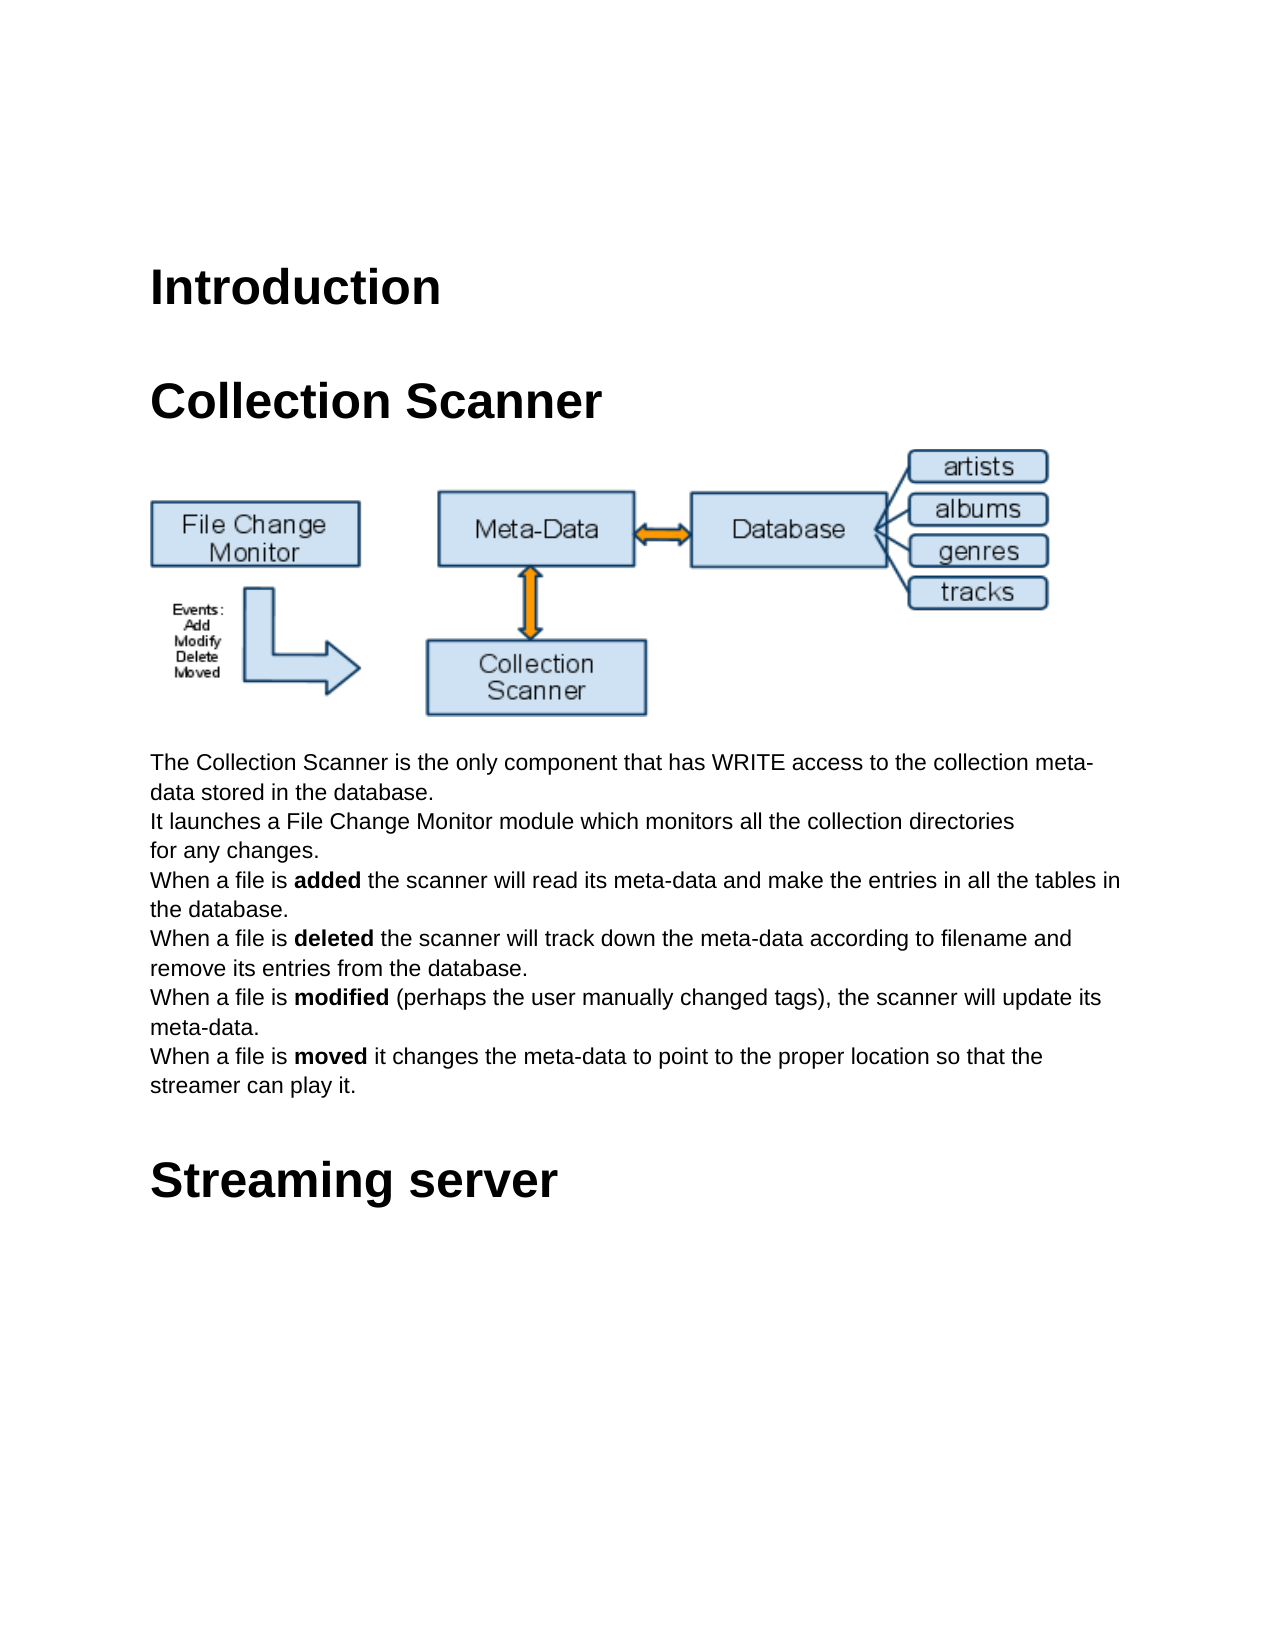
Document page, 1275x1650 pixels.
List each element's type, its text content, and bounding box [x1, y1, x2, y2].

text When a file is moved it changes the meta-data to point to the proper location so that the streamer can play it. [150, 1044, 1125, 1099]
text for any changes. [150, 838, 1125, 864]
text The Collection Scanner is the only component that has WRITE access to the collection meta-data stored in the database. [150, 750, 1125, 805]
subtitle Streaming server [150, 1152, 1125, 1208]
text It launches a File Change Monitor module which monitors all the collection directories [150, 809, 1125, 834]
text When a file is added the scanner will read its meta-data and make the entries in all the tables in the database. [150, 867, 1125, 922]
text When a file is modified (perhaps the user manually changed tags), the scanner will update its meta-data. [150, 985, 1125, 1040]
picture [150, 449, 1050, 717]
subtitle Introduction [150, 259, 1125, 314]
text When a file is deleted the scanner will track down the meta-data according to filename and remove its entries from the database. [150, 926, 1125, 981]
subtitle Collection Scanner [150, 373, 1125, 429]
